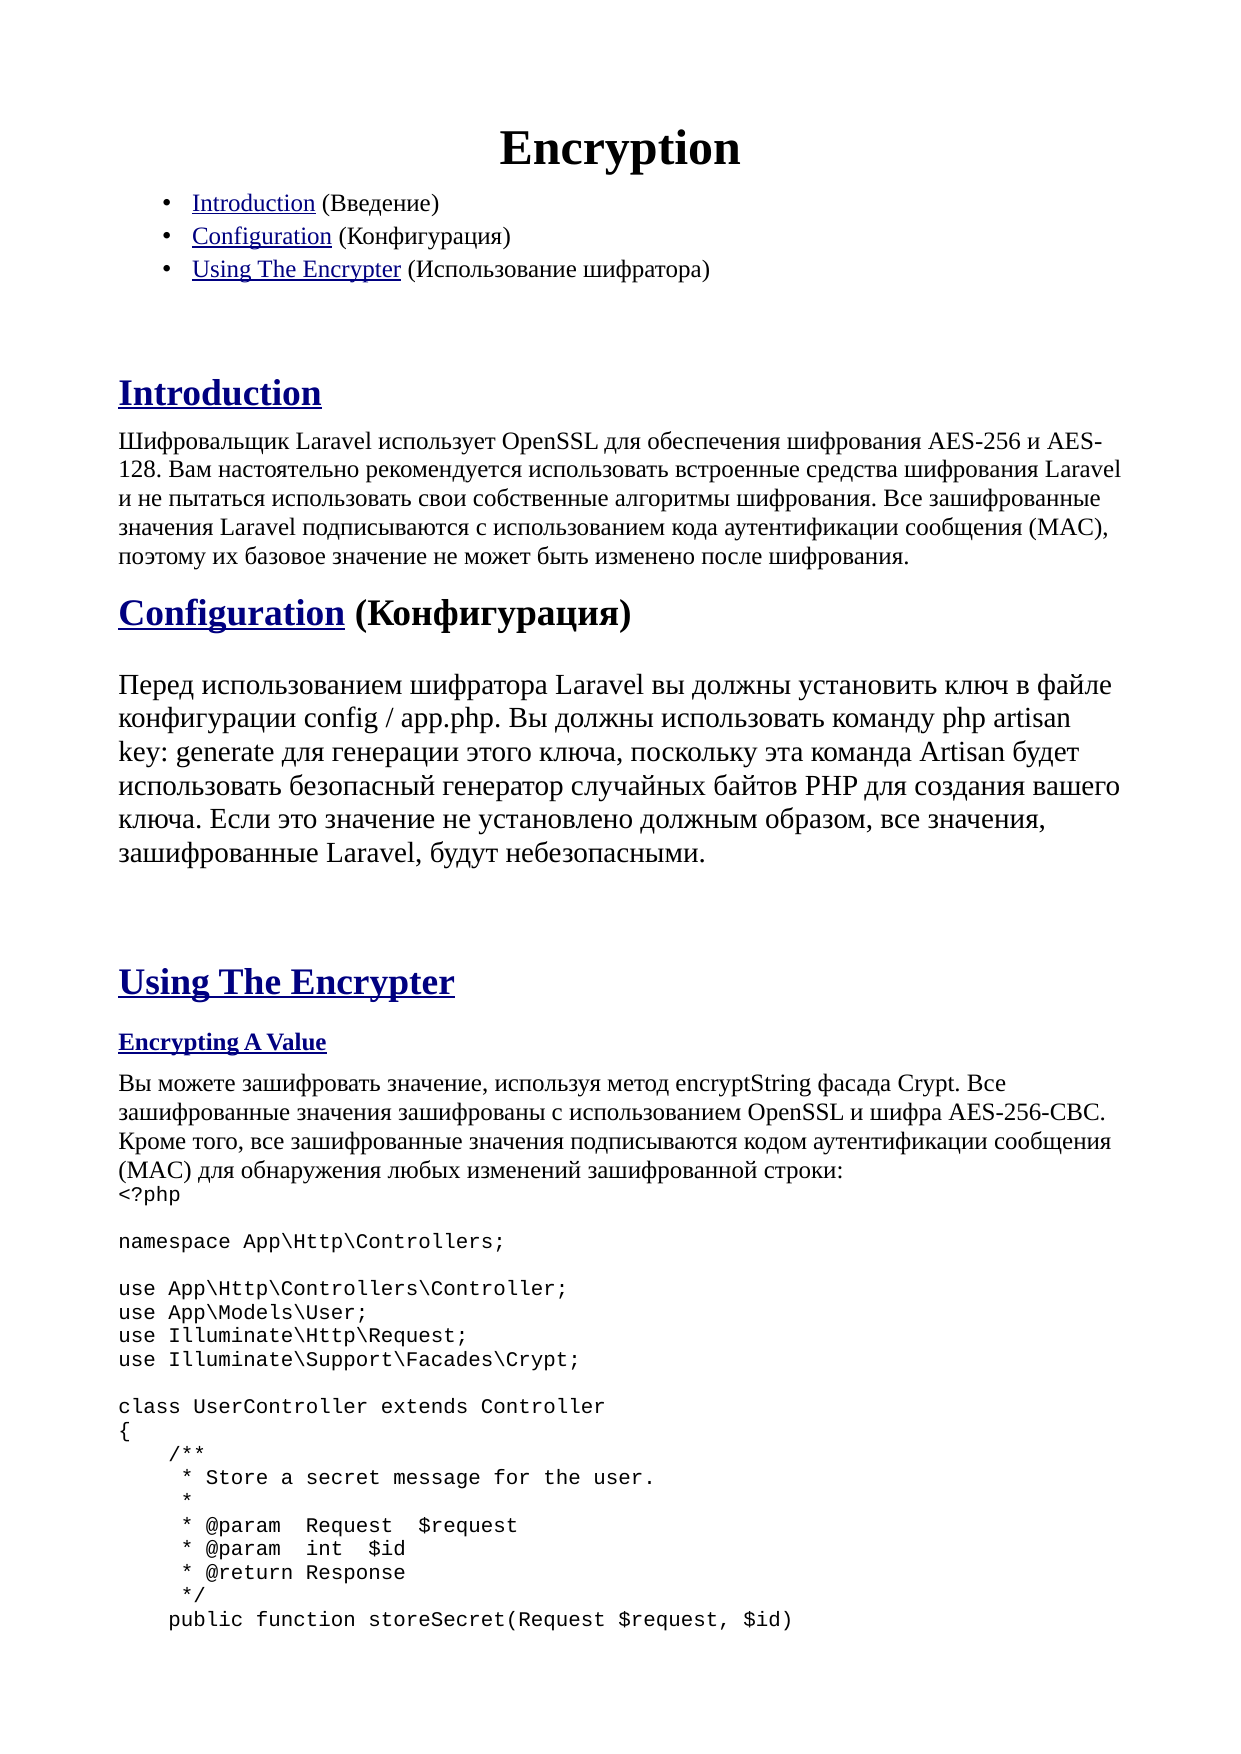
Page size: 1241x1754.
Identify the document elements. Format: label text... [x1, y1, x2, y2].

text */ [118, 1586, 1122, 1609]
text use Illuminate\Support\Facades\Crypt; [118, 1349, 1122, 1373]
text use Illuminate\Http\Request; [118, 1325, 1122, 1349]
subtitle Using The Encrypter [118, 959, 1122, 1002]
text class UserController extends Controller [118, 1396, 1122, 1420]
text use App\Models\User; [118, 1302, 1122, 1325]
text namespace App\Http\Controllers; [118, 1231, 1122, 1254]
text * [118, 1491, 1122, 1514]
text public function storeSecret(Request $request, $id) [118, 1609, 1122, 1633]
text Вы можете зашифровать значение, используя метод encryptString фасада Crypt. Все зашифрованные значения зашифрованы с использованием OpenSSL и шифра AES-256-CBC. Кроме того, все зашифрованные значения подписываются кодом аутентификации сообщения (MAC) для обнаружения любых изменений зашифрованной строки: [118, 1068, 1122, 1183]
list Configuration (Конфигурация) [162, 221, 1122, 250]
text * @param Request $request [118, 1514, 1122, 1538]
subtitle Encrypting A Value [118, 1027, 1122, 1056]
subtitle Encryption [118, 118, 1122, 176]
text * @return Response [118, 1562, 1122, 1586]
text use App\Http\Controllers\Controller; [118, 1278, 1122, 1302]
text { [118, 1420, 1122, 1444]
list Using The Encrypter (Использование шифратора) [162, 254, 1122, 283]
list Introduction (Введение) [162, 188, 1122, 217]
subtitle Introduction [118, 370, 1122, 413]
text * @param int $id [118, 1538, 1122, 1562]
text * Store a secret message for the user. [118, 1467, 1122, 1491]
text /** [118, 1444, 1122, 1467]
text Шифровальщик Laravel использует OpenSSL для обеспечения шифрования AES-256 и AES-128. Вам настоятельно рекомендуется использовать встроенные средства шифрования Laravel и не пытаться использовать свои собственные алгоритмы шифрования. Все зашифрованные значения Laravel подписываются с использованием кода аутентификации сообщения (MAC), поэтому их базовое значение не может быть изменено после шифрования. [118, 426, 1122, 569]
text <?php [118, 1183, 1122, 1207]
subtitle Configuration (Конфигурация) Перед использованием шифратора Laravel вы должны установить ключ в файле конфигурации config / app.php. Вы должны использовать команду php artisan key: generate для генерации этого ключа, поскольку эта команда Artisan будет использовать безопасный генератор случайных байтов PHP для создания вашего ключа. Если это значение не установлено должным образом, все значения, зашифрованные Laravel, будут небезопасными. [118, 590, 1122, 868]
